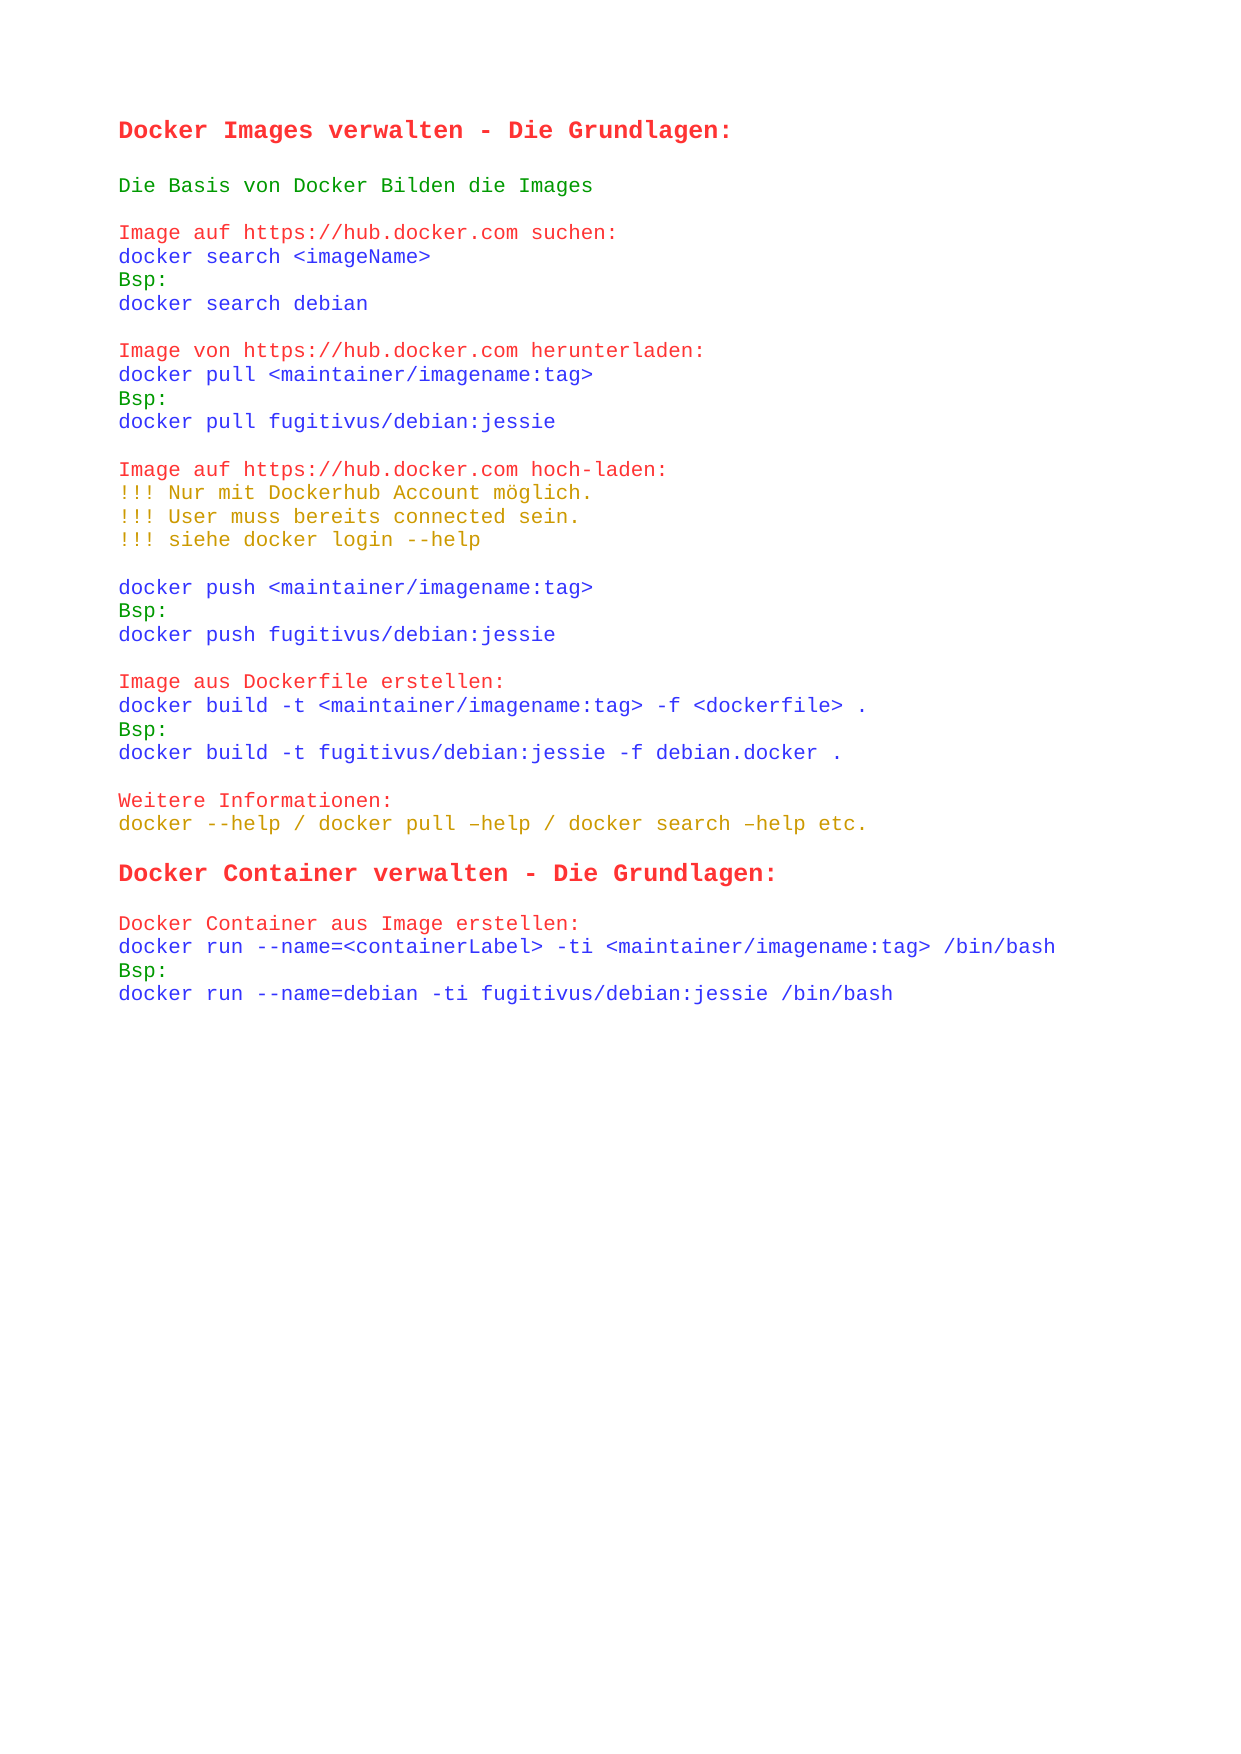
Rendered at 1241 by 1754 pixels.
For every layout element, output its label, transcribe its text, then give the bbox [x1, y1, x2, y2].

text Bsp: [118, 388, 1122, 411]
text Bsp: [118, 719, 1122, 742]
text docker run --name=<containerLabel> -ti <maintainer/imagename:tag> /bin/bash [118, 936, 1122, 960]
text Bsp: [118, 960, 1122, 983]
text Bsp: [118, 600, 1122, 624]
text Die Basis von Docker Bilden die Images [118, 175, 1122, 198]
text !!! User muss bereits connected sein. [118, 506, 1122, 529]
text Docker Container aus Image erstellen: [118, 912, 1122, 936]
text docker build -t <maintainer/imagename:tag> -f <dockerfile> . [118, 695, 1122, 719]
text !!! siehe docker login --help [118, 529, 1122, 553]
text docker search debian [118, 293, 1122, 317]
text docker search <imageName> [118, 246, 1122, 269]
text docker run --name=debian -ti fugitivus/debian:jessie /bin/bash [118, 983, 1122, 1007]
text Weitere Informationen: [118, 789, 1122, 813]
text docker push fugitivus/debian:jessie [118, 624, 1122, 648]
text docker pull <maintainer/imagename:tag> [118, 364, 1122, 388]
text Image von https://hub.docker.com herunterladen: [118, 340, 1122, 364]
text !!! Nur mit Dockerhub Account möglich. [118, 482, 1122, 506]
text Docker Container verwalten - Die Grundlagen: [118, 861, 1122, 889]
text docker --help / docker pull –help / docker search –help etc. [118, 813, 1122, 837]
text Image auf https://hub.docker.com hoch-laden: [118, 458, 1122, 482]
text Image aus Dockerfile erstellen: [118, 671, 1122, 695]
text Docker Images verwalten - Die Grundlagen: [118, 118, 1122, 146]
text docker push <maintainer/imagename:tag> [118, 577, 1122, 600]
text Image auf https://hub.docker.com suchen: [118, 222, 1122, 246]
text docker build -t fugitivus/debian:jessie -f debian.docker . [118, 742, 1122, 766]
text docker pull fugitivus/debian:jessie [118, 411, 1122, 435]
text Bsp: [118, 269, 1122, 293]
